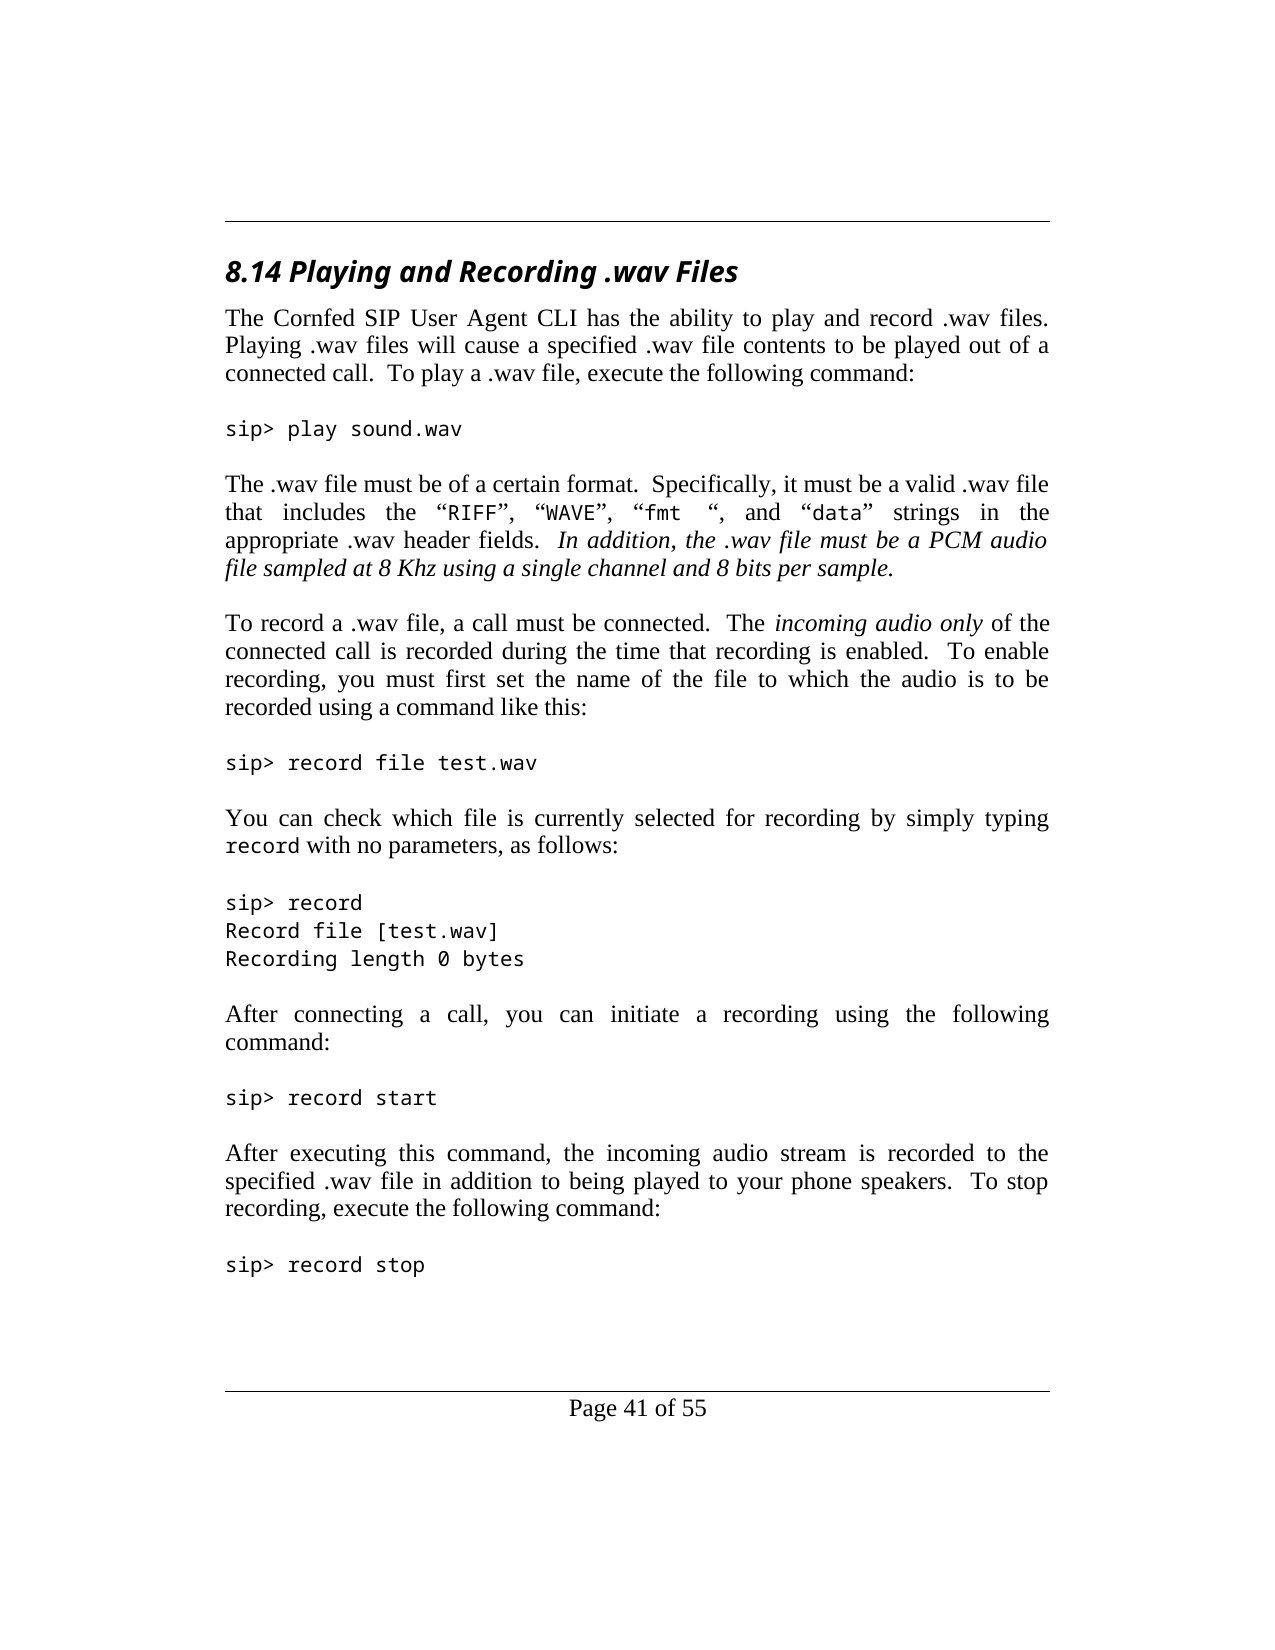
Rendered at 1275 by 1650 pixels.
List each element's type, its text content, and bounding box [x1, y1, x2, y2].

text The Cornfed SIP User Agent CLI has the ability to play and record .wav files. Playing .wav files will cause a specified .wav file contents to be played out of a connected call. To play a .wav file, execute the following command: [225, 304, 1050, 387]
text Recording length 0 bytes [225, 944, 1050, 972]
text Record file [test.wav] [225, 916, 1050, 944]
subtitle Playing and Recording .wav Files [225, 251, 1050, 291]
text The .wav file must be of a certain format. Specifically, it must be a valid .wav file that includes the “RIFF”, “WAVE”, “fmt “, and “data” strings in the appropriate .wav header fields. In addition, the .wav file must be a PCM audio file sampled at 8 Khz using a single channel and 8 bits per sample. [225, 470, 1050, 582]
text sip> record file test.wav [225, 748, 1050, 776]
text After executing this command, the incoming audio stream is recorded to the specified .wav file in addition to being played to your phone speakers. To stop recording, execute the following command: [225, 1139, 1050, 1222]
text sip> record [225, 888, 1050, 916]
text sip> record start [225, 1083, 1050, 1111]
text After connecting a call, you can initiate a recording using the following command: [225, 1000, 1050, 1055]
text sip> record stop [225, 1250, 1050, 1278]
text To record a .wav file, a call must be connected. The incoming audio only of the connected call is recorded during the time that recording is enabled. To enable recording, you must first set the name of the file to which the audio is to be recorded using a command like this: [225, 609, 1050, 720]
text sip> play sound.wav [225, 414, 1050, 443]
text You can check which file is currently selected for recording by simply typing record with no parameters, as follows: [225, 804, 1050, 860]
